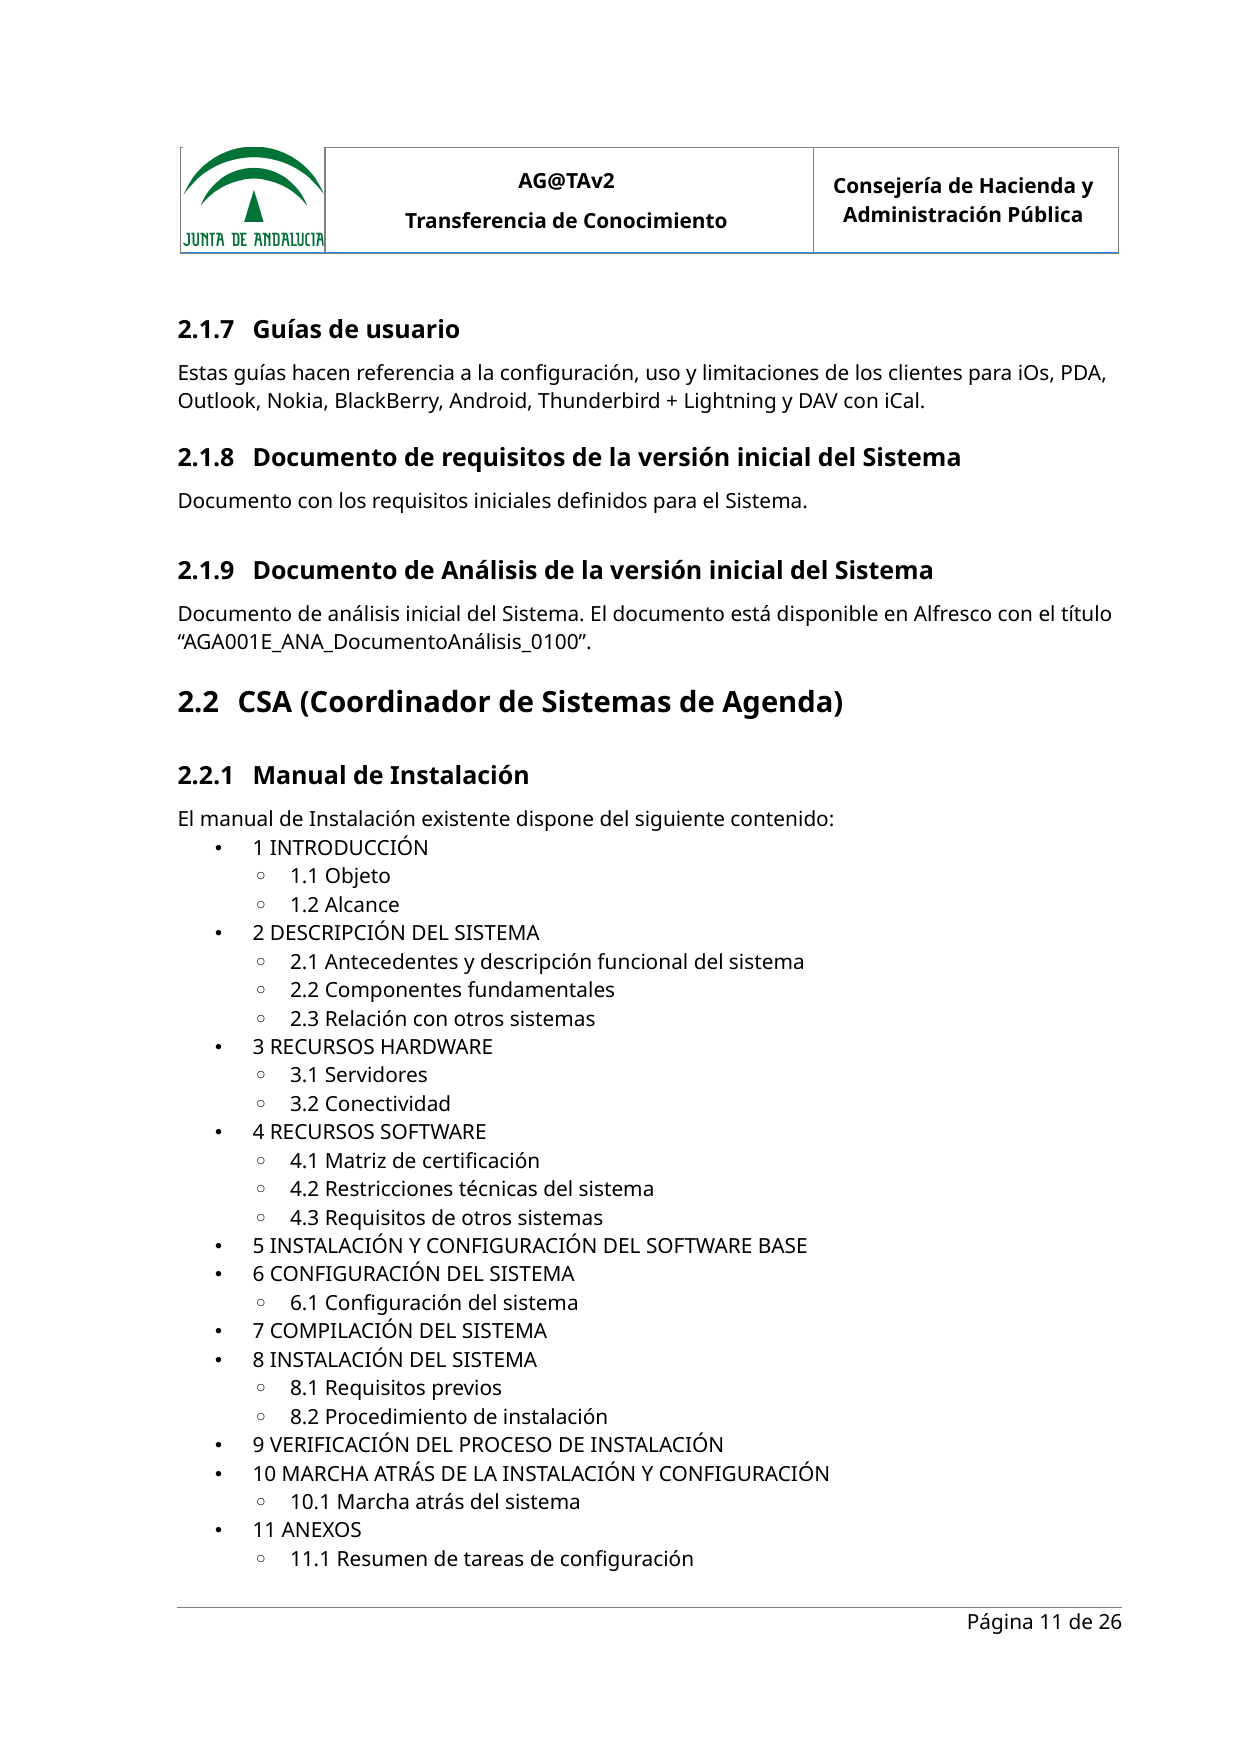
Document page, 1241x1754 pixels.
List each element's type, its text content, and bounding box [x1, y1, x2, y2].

list 7 COMPILACIÓN DEL SISTEMA [215, 1316, 1122, 1345]
subtitle Documento de Análisis de la versión inicial del Sistema [177, 552, 1122, 586]
text El manual de Instalación existente dispone del siguiente contenido: [177, 804, 1122, 833]
picture [183, 147, 324, 246]
list 10 MARCHA ATRÁS DE LA INSTALACIÓN Y CONFIGURACIÓN [215, 1459, 1122, 1487]
list 4.1 Matriz de certificación [252, 1146, 1122, 1174]
text Documento con los requisitos iniciales definidos para el Sistema. [177, 486, 1122, 515]
list 11 ANEXOS [215, 1516, 1122, 1544]
list 3 RECURSOS HARDWARE [215, 1032, 1122, 1061]
list 8 INSTALACIÓN DEL SISTEMA [215, 1345, 1122, 1373]
subtitle Manual de Instalación [177, 758, 1122, 792]
text Estas guías hacen referencia a la configuración, uso y limitaciones de los clientes para iOs, PDA, Outlook, Nokia, BlackBerry, Android, Thunderbird + Lightning y DAV con iCal. [177, 358, 1122, 415]
list 2.1 Antecedentes y descripción funcional del sistema [252, 947, 1122, 975]
list 8.2 Procedimiento de instalación [252, 1402, 1122, 1430]
list 1 INTRODUCCIÓN [215, 833, 1122, 861]
list 2.2 Componentes fundamentales [252, 975, 1122, 1004]
list 5 INSTALACIÓN Y CONFIGURACIÓN DEL SOFTWARE BASE [215, 1231, 1122, 1259]
subtitle Guías de usuario [177, 311, 1122, 346]
list 3.2 Conectividad [252, 1089, 1122, 1117]
list 2.3 Relación con otros sistemas [252, 1004, 1122, 1032]
list 11.1 Resumen de tareas de configuración [252, 1544, 1122, 1572]
subtitle CSA (Coordinador de Sistemas de Agenda) [177, 681, 1122, 721]
list 1.1 Objeto [252, 861, 1122, 890]
list 4 RECURSOS SOFTWARE [215, 1117, 1122, 1146]
list 8.1 Requisitos previos [252, 1373, 1122, 1402]
subtitle Documento de requisitos de la versión inicial del Sistema [177, 440, 1122, 474]
list 6.1 Configuración del sistema [252, 1288, 1122, 1316]
list 4.2 Restricciones técnicas del sistema [252, 1174, 1122, 1203]
list 3.1 Servidores [252, 1061, 1122, 1089]
list 10.1 Marcha atrás del sistema [252, 1487, 1122, 1516]
list 1.2 Alcance [252, 890, 1122, 918]
list 9 VERIFICACIÓN DEL PROCESO DE INSTALACIÓN [215, 1430, 1122, 1459]
list 6 CONFIGURACIÓN DEL SISTEMA [215, 1259, 1122, 1288]
list 2 DESCRIPCIÓN DEL SISTEMA [215, 918, 1122, 947]
text Documento de análisis inicial del Sistema. El documento está disponible en Alfresco con el título “AGA001E_ANA_DocumentoAnálisis_0100”. [177, 599, 1122, 656]
list 4.3 Requisitos de otros sistemas [252, 1203, 1122, 1231]
